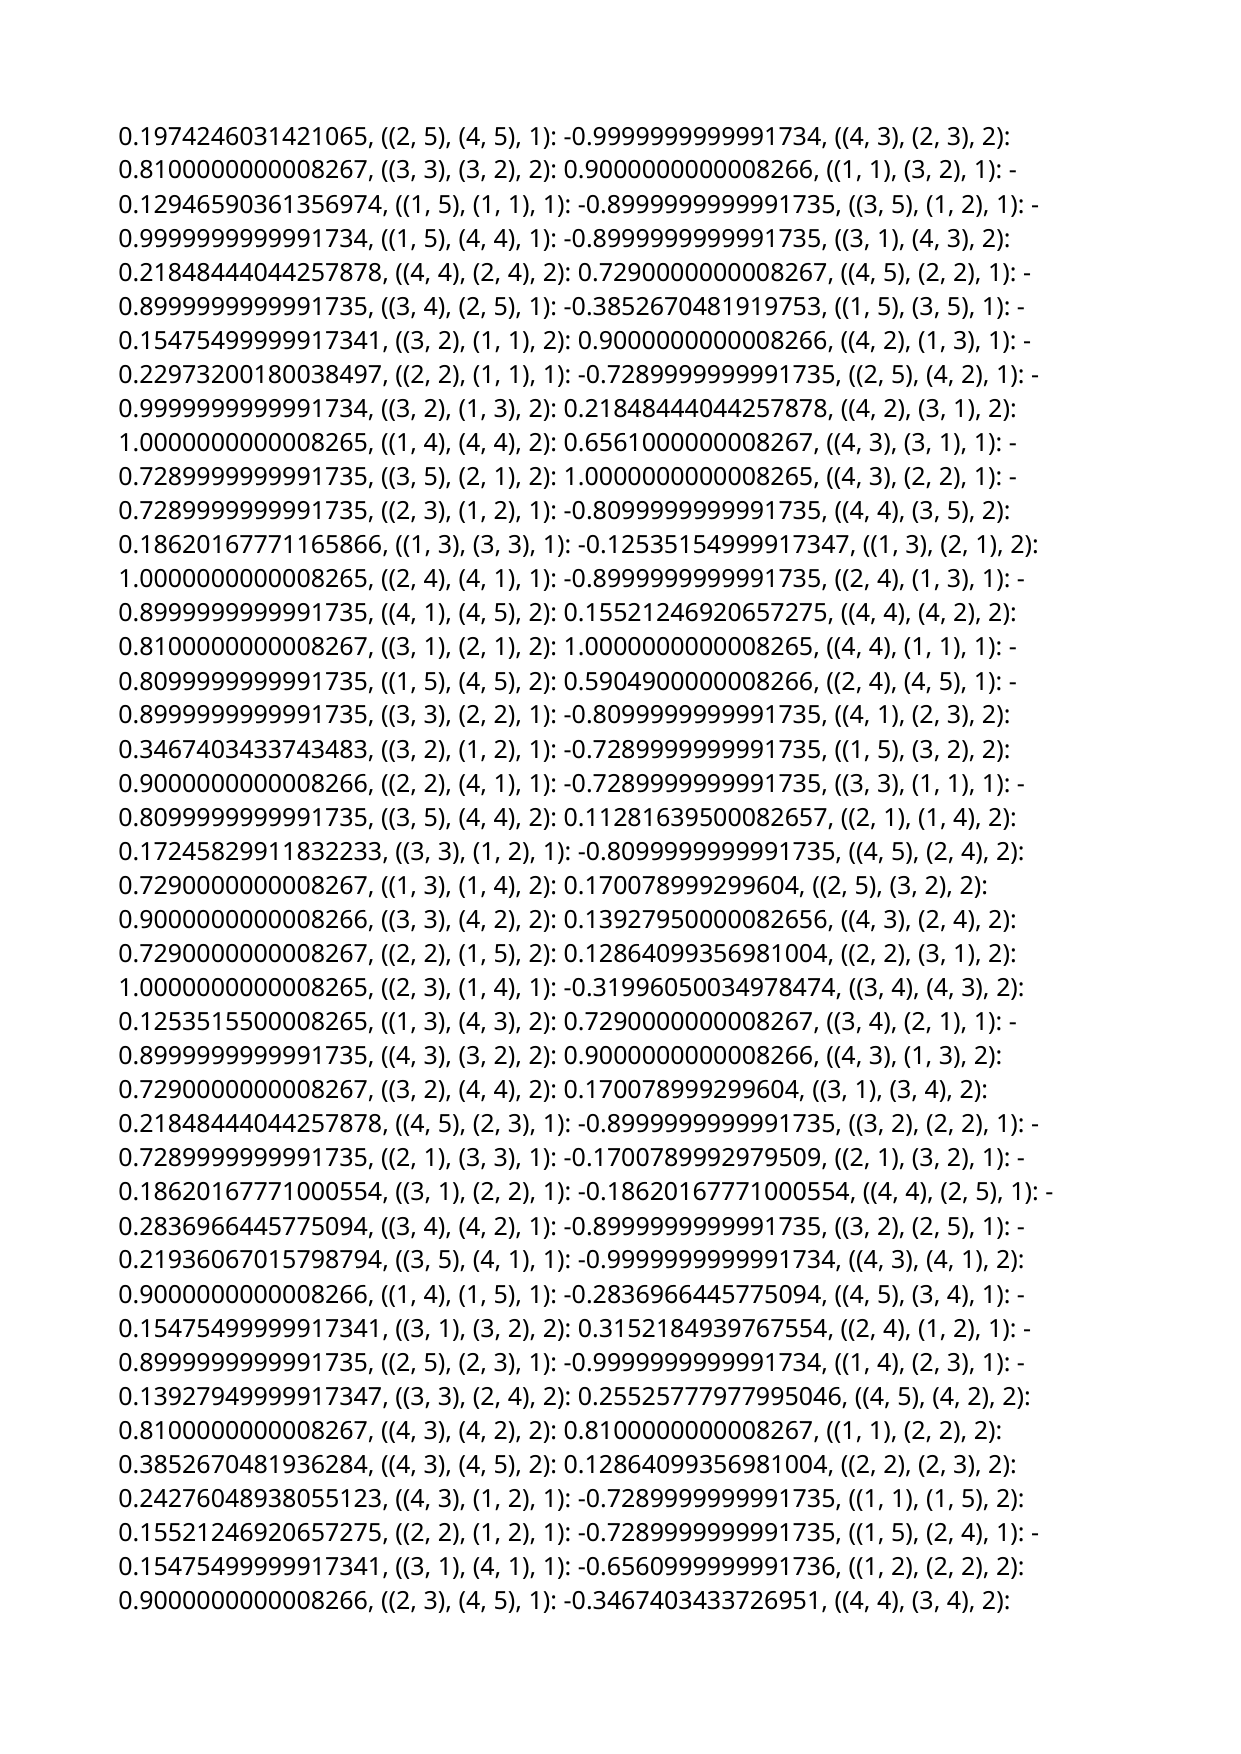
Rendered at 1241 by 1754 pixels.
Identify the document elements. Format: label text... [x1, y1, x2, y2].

text -0.1974246031421065, ((2, 5), (4, 5), 1): -0.9999999999991734, ((4, 3), (2, 3), 2): 0.8100000000008267, ((3, 3), (3, 2), 2): 0.9000000000008266, ((1, 1), (3, 2), 1): -0.12946590361356974, ((1, 5), (1, 1), 1): -0.8999999999991735, ((3, 5), (1, 2), 1): -0.9999999999991734, ((1, 5), (4, 4), 1): -0.8999999999991735, ((3, 1), (4, 3), 2): 0.21848444044257878, ((4, 4), (2, 4), 2): 0.7290000000008267, ((4, 5), (2, 2), 1): -0.8999999999991735, ((3, 4), (2, 5), 1): -0.3852670481919753, ((1, 5), (3, 5), 1): -0.15475499999917341, ((3, 2), (1, 1), 2): 0.9000000000008266, ((4, 2), (1, 3), 1): -0.22973200180038497, ((2, 2), (1, 1), 1): -0.7289999999991735, ((2, 5), (4, 2), 1): -0.9999999999991734, ((3, 2), (1, 3), 2): 0.21848444044257878, ((4, 2), (3, 1), 2): 1.0000000000008265, ((1, 4), (4, 4), 2): 0.6561000000008267, ((4, 3), (3, 1), 1): -0.7289999999991735, ((3, 5), (2, 1), 2): 1.0000000000008265, ((4, 3), (2, 2), 1): -0.7289999999991735, ((2, 3), (1, 2), 1): -0.8099999999991735, ((4, 4), (3, 5), 2): 0.18620167771165866, ((1, 3), (3, 3), 1): -0.12535154999917347, ((1, 3), (2, 1), 2): 1.0000000000008265, ((2, 4), (4, 1), 1): -0.8999999999991735, ((2, 4), (1, 3), 1): -0.8999999999991735, ((4, 1), (4, 5), 2): 0.15521246920657275, ((4, 4), (4, 2), 2): 0.8100000000008267, ((3, 1), (2, 1), 2): 1.0000000000008265, ((4, 4), (1, 1), 1): -0.8099999999991735, ((1, 5), (4, 5), 2): 0.5904900000008266, ((2, 4), (4, 5), 1): -0.8999999999991735, ((3, 3), (2, 2), 1): -0.8099999999991735, ((4, 1), (2, 3), 2): 0.3467403433743483, ((3, 2), (1, 2), 1): -0.7289999999991735, ((1, 5), (3, 2), 2): 0.9000000000008266, ((2, 2), (4, 1), 1): -0.7289999999991735, ((3, 3), (1, 1), 1): -0.8099999999991735, ((3, 5), (4, 4), 2): 0.11281639500082657, ((2, 1), (1, 4), 2): 0.17245829911832233, ((3, 3), (1, 2), 1): -0.8099999999991735, ((4, 5), (2, 4), 2): 0.7290000000008267, ((1, 3), (1, 4), 2): 0.170078999299604, ((2, 5), (3, 2), 2): 0.9000000000008266, ((3, 3), (4, 2), 2): 0.13927950000082656, ((4, 3), (2, 4), 2): 0.7290000000008267, ((2, 2), (1, 5), 2): 0.12864099356981004, ((2, 2), (3, 1), 2): 1.0000000000008265, ((2, 3), (1, 4), 1): -0.31996050034978474, ((3, 4), (4, 3), 2): 0.1253515500008265, ((1, 3), (4, 3), 2): 0.7290000000008267, ((3, 4), (2, 1), 1): -0.8999999999991735, ((4, 3), (3, 2), 2): 0.9000000000008266, ((4, 3), (1, 3), 2): 0.7290000000008267, ((3, 2), (4, 4), 2): 0.170078999299604, ((3, 1), (3, 4), 2): 0.21848444044257878, ((4, 5), (2, 3), 1): -0.8999999999991735, ((3, 2), (2, 2), 1): -0.7289999999991735, ((2, 1), (3, 3), 1): -0.1700789992979509, ((2, 1), (3, 2), 1): -0.18620167771000554, ((3, 1), (2, 2), 1): -0.18620167771000554, ((4, 4), (2, 5), 1): -0.2836966445775094, ((3, 4), (4, 2), 1): -0.8999999999991735, ((3, 2), (2, 5), 1): -0.21936067015798794, ((3, 5), (4, 1), 1): -0.9999999999991734, ((4, 3), (4, 1), 2): 0.9000000000008266, ((1, 4), (1, 5), 1): -0.2836966445775094, ((4, 5), (3, 4), 1): -0.15475499999917341, ((3, 1), (3, 2), 2): 0.3152184939767554, ((2, 4), (1, 2), 1): -0.8999999999991735, ((2, 5), (2, 3), 1): -0.9999999999991734, ((1, 4), (2, 3), 1): -0.13927949999917347, ((3, 3), (2, 4), 2): 0.25525777977995046, ((4, 5), (4, 2), 2): 0.8100000000008267, ((4, 3), (4, 2), 2): 0.8100000000008267, ((1, 1), (2, 2), 2): 0.3852670481936284, ((4, 3), (4, 5), 2): 0.12864099356981004, ((2, 2), (2, 3), 2): 0.24276048938055123, ((4, 3), (1, 2), 1): -0.7289999999991735, ((1, 1), (1, 5), 2): 0.15521246920657275, ((2, 2), (1, 2), 1): -0.7289999999991735, ((1, 5), (2, 4), 1): -0.15475499999917341, ((3, 1), (4, 1), 1): -0.6560999999991736, ((1, 2), (2, 2), 2): 0.9000000000008266, ((2, 3), (4, 5), 1): -0.3467403433726951, ((4, 4), (3, 4), 2): [118, 118, 1122, 1617]
